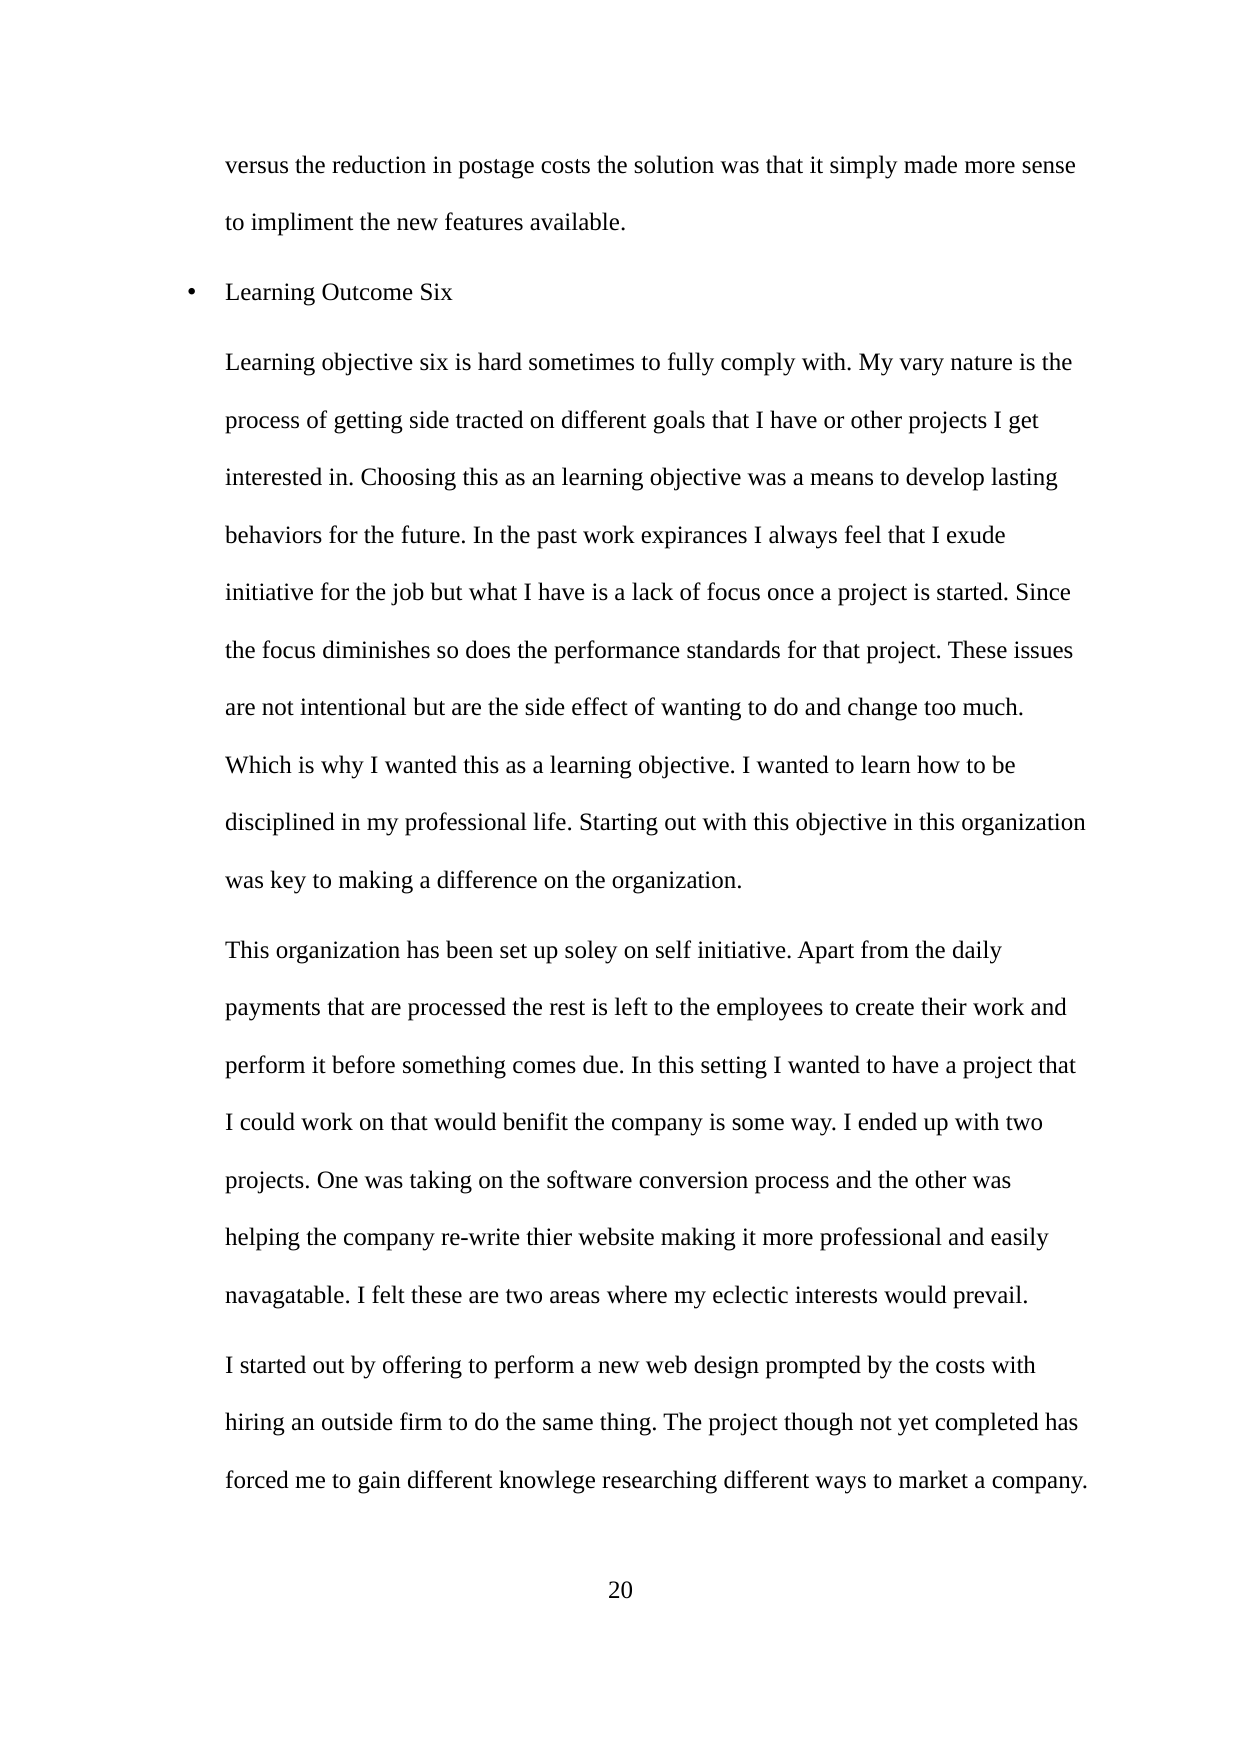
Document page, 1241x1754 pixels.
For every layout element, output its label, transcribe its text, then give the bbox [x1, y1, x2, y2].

list Learning Outcome Six [187, 277, 1091, 306]
list This organization has been set up soley on self initiative. Apart from the daily payments that are processed the rest is left to the employees to create their work and perform it before something comes due. In this setting I wanted to have a project that I could work on that would benifit the company is some way. I ended up with two projects. One was taking on the software conversion process and the other was helping the company re-write thier website making it more professional and easily navagatable. I felt these are two areas where my eclectic interests would prevail. [187, 935, 1091, 1309]
list Learning objective six is hard sometimes to fully comply with. My vary nature is the process of getting side tracted on different goals that I have or other projects I get interested in. Choosing this as an learning objective was a means to develop lasting behaviors for the future. In the past work expirances I always feel that I exude initiative for the job but what I have is a lack of focus once a project is started. Since the focus diminishes so does the performance standards for that project. These issues are not intentional but are the side effect of wanting to do and change too much. Which is why I wanted this as a learning objective. I wanted to learn how to be disciplined in my professional life. Starting out with this objective in this organization was key to making a difference on the organization. [187, 347, 1091, 894]
list I started out by offering to perform a new web design prompted by the costs with hiring an outside firm to do the same thing. The project though not yet completed has forced me to gain different knowlege researching different ways to market a company. [187, 1350, 1091, 1494]
list versus the reduction in postage costs the solution was that it simply made more sense to impliment the new features available. [187, 150, 1091, 236]
